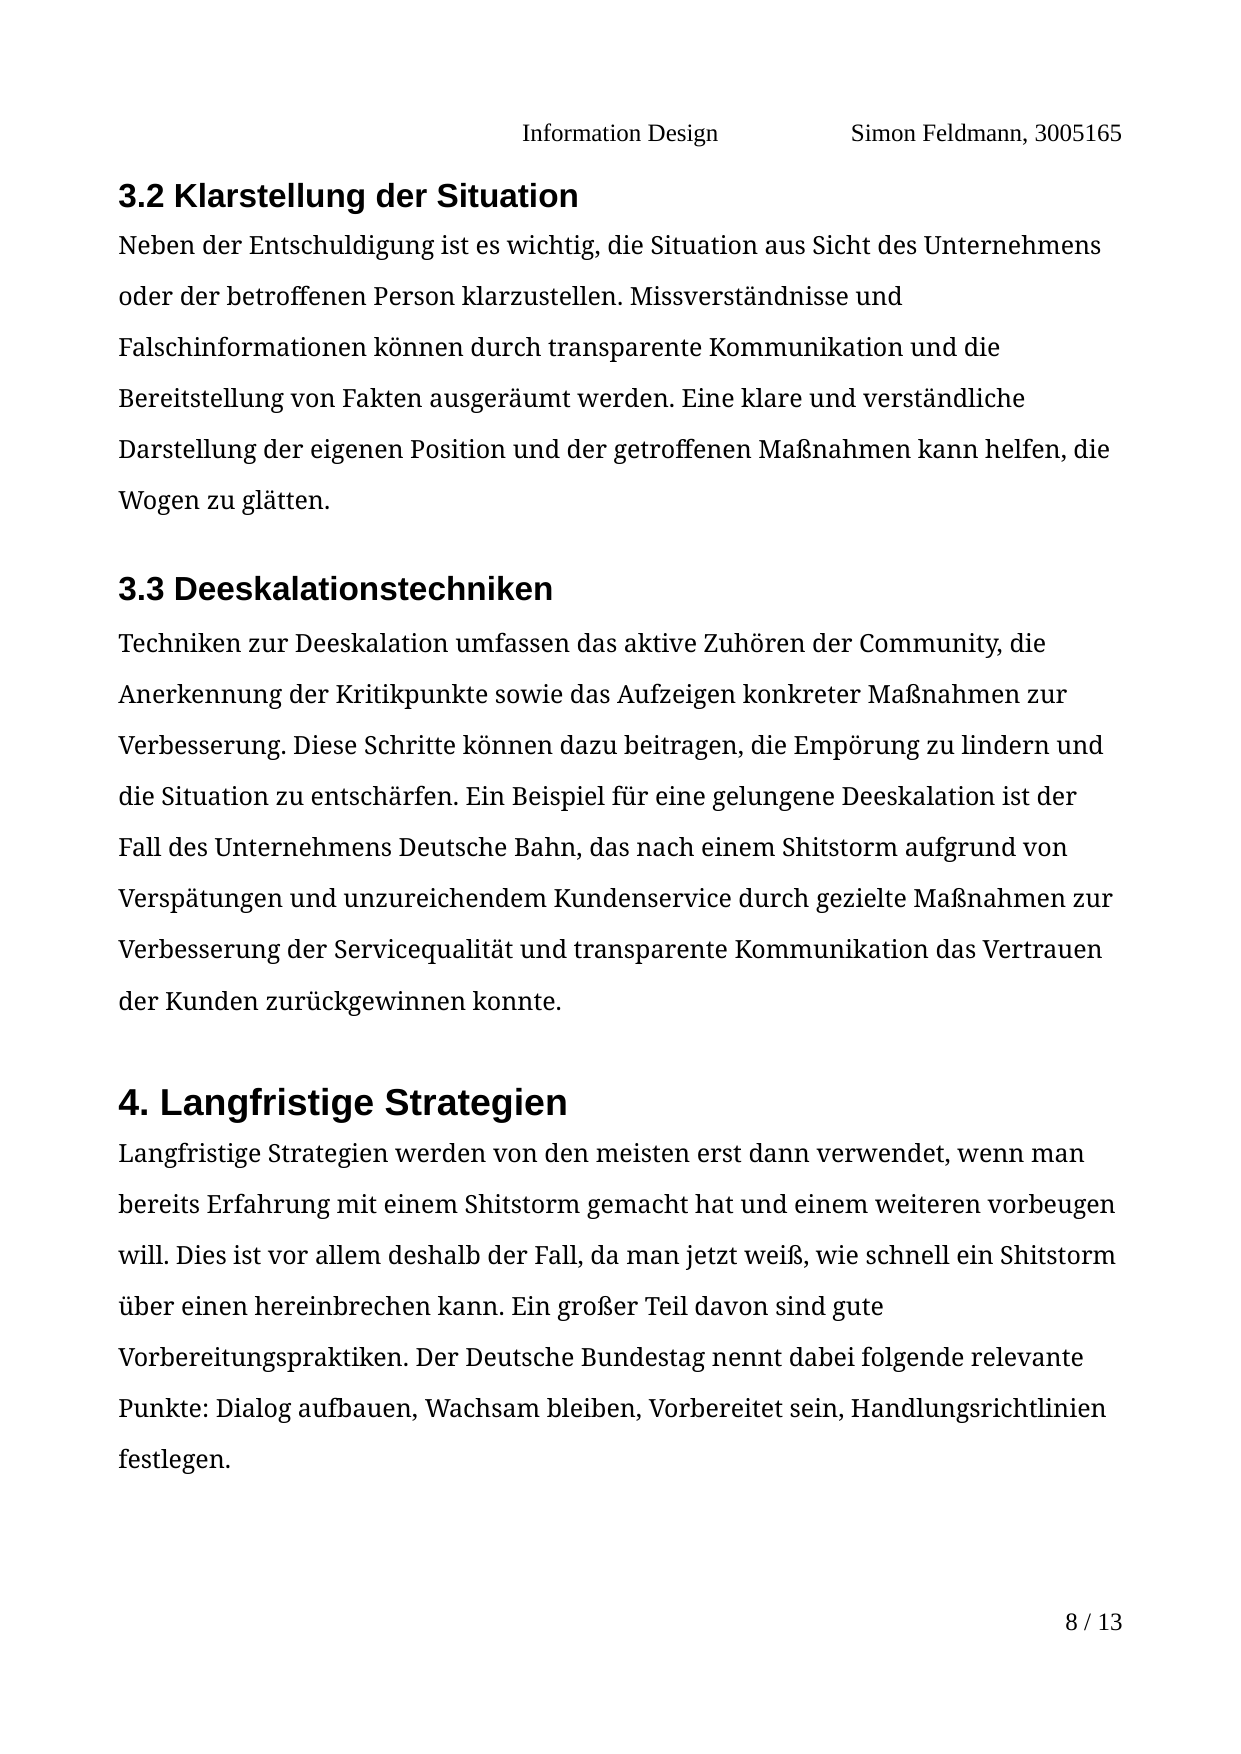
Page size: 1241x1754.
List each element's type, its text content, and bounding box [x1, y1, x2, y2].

subtitle 3.2 Klarstellung der Situation [118, 176, 1122, 215]
text Techniken zur Deeskalation umfassen das aktive Zuhören der Community, die Anerkennung der Kritikpunkte sowie das Aufzeigen konkreter Maßnahmen zur Verbesserung. Diese Schritte können dazu beitragen, die Empörung zu lindern und die Situation zu entschärfen. Ein Beispiel für eine gelungene Deeskalation ist der Fall des Unternehmens Deutsche Bahn, das nach einem Shitstorm aufgrund von Verspätungen und unzureichendem Kundenservice durch gezielte Maßnahmen zur Verbesserung der Servicequalität und transparente Kommunikation das Vertrauen der Kunden zurückgewinnen konnte. [118, 626, 1122, 1017]
subtitle 4. Langfristige Strategien [118, 1080, 1122, 1123]
text Langfristige Strategien werden von den meisten erst dann verwendet, wenn man bereits Erfahrung mit einem Shitstorm gemacht hat und einem weiteren vorbeugen will. Dies ist vor allem deshalb der Fall, da man jetzt weiß, wie schnell ein Shitstorm über einen hereinbrechen kann. Ein großer Teil davon sind gute Vorbereitungspraktiken. Der Deutsche Bundestag nennt dabei folgende relevante Punkte: Dialog aufbauen, Wachsam bleiben, Vorbereitet sein, Handlungsrichtlinien festlegen. [118, 1135, 1122, 1476]
text Neben der Entschuldigung ist es wichtig, die Situation aus Sicht des Unternehmens oder der betroffenen Person klarzustellen. Missverständnisse und Falschinformationen können durch transparente Kommunikation und die Bereitstellung von Fakten ausgeräumt werden. Eine klare und verständliche Darstellung der eigenen Position und der getroffenen Maßnahmen kann helfen, die Wogen zu glätten. [118, 227, 1122, 517]
subtitle 3.3 Deeskalationstechniken [118, 569, 1122, 607]
